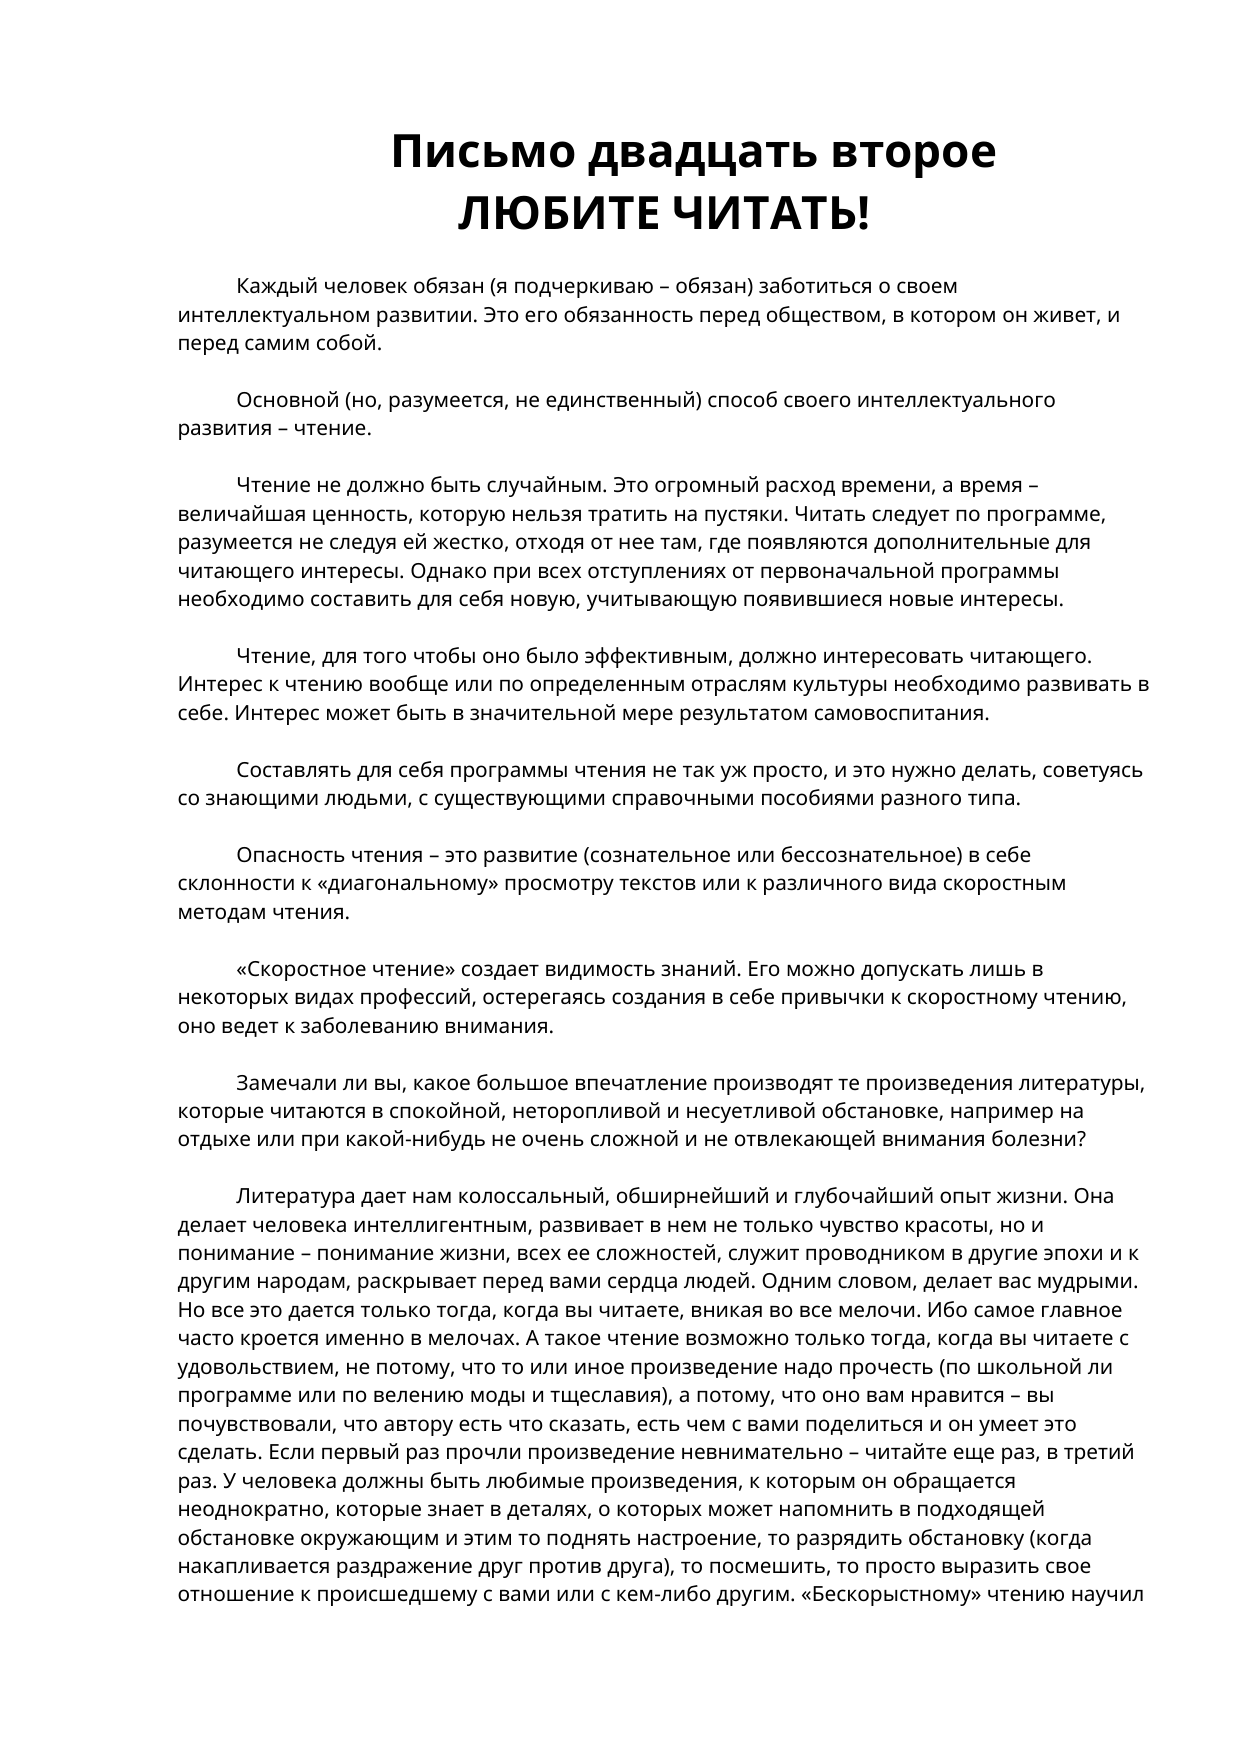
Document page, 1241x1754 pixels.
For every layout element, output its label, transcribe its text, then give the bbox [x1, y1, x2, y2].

text Замечали ли вы, какое большое впечатление производят те произведения литературы, которые читаются в спокойной, неторопливой и несуетливой обстановке, например на отдыхе или при какой-нибудь не очень сложной и не отвлекающей внимания болезни? [177, 1068, 1152, 1181]
text Основной (но, разумеется, не единственный) способ своего интеллектуального развития – чтение. [177, 385, 1152, 470]
text Каждый человек обязан (я подчеркиваю – обязан) заботиться о своем интеллектуальном развитии. Это его обязанность перед обществом, в котором он живет, и перед самим собой. [177, 271, 1152, 385]
text Письмо двадцать второе ЛЮБИТЕ ЧИТАТЬ! [177, 118, 1152, 243]
text Чтение, для того чтобы оно было эффективным, должно интересовать читающего. Интерес к чтению вообще или по определенным отраслям культуры необходимо развивать в себе. Интерес может быть в значительной мере результатом самовоспитания. [177, 641, 1152, 755]
text Составлять для себя программы чтения не так уж просто, и это нужно делать, советуясь со знающими людьми, с существующими справочными пособиями разного типа. [177, 755, 1152, 840]
text Опасность чтения – это развитие (сознательное или бессознательное) в себе склонности к «диагональному» просмотру текстов или к различного вида скоростным методам чтения. [177, 840, 1152, 954]
text Литература дает нам колоссальный, обширнейший и глубочайший опыт жизни. Она делает человека интеллигентным, развивает в нем не только чувство красоты, но и понимание – понимание жизни, всех ее сложностей, служит проводником в другие эпохи и к другим народам, раскрывает перед вами сердца людей. Одним словом, делает вас мудрыми. Но все это дается только тогда, когда вы читаете, вникая во все мелочи. Ибо самое главное часто кроется именно в мелочах. А такое чтение возможно только тогда, когда вы читаете с удовольствием, не потому, что то или иное произведение надо прочесть (по школьной ли программе или по велению моды и тщеславия), а потому, что оно вам нравится – вы почувствовали, что автору есть что сказать, есть чем с вами поделиться и он умеет это сделать. Если первый раз прочли произведение невнимательно – читайте еще раз, в третий раз. У человека должны быть любимые произведения, к которым он обращается неоднократно, которые знает в деталях, о которых может напомнить в подходящей обстановке окружающим и этим то поднять настроение, то разрядить обстановку (когда накапливается раздражение друг против друга), то посмешить, то просто выразить свое отношение к происшедшему с вами или с кем-либо другим. «Бескорыстному» чтению научил [177, 1181, 1152, 1608]
text Чтение не должно быть случайным. Это огромный расход времени, а время – величайшая ценность, которую нельзя тратить на пустяки. Читать следует по программе, разумеется не следуя ей жестко, отходя от нее там, где появляются дополнительные для читающего интересы. Однако при всех отступлениях от первоначальной программы необходимо составить для себя новую, учитывающую появившиеся новые интересы. [177, 470, 1152, 641]
text «Скоростное чтение» создает видимость знаний. Его можно допускать лишь в некоторых видах профессий, остерегаясь создания в себе привычки к скоростному чтению, оно ведет к заболеванию внимания. [177, 954, 1152, 1068]
